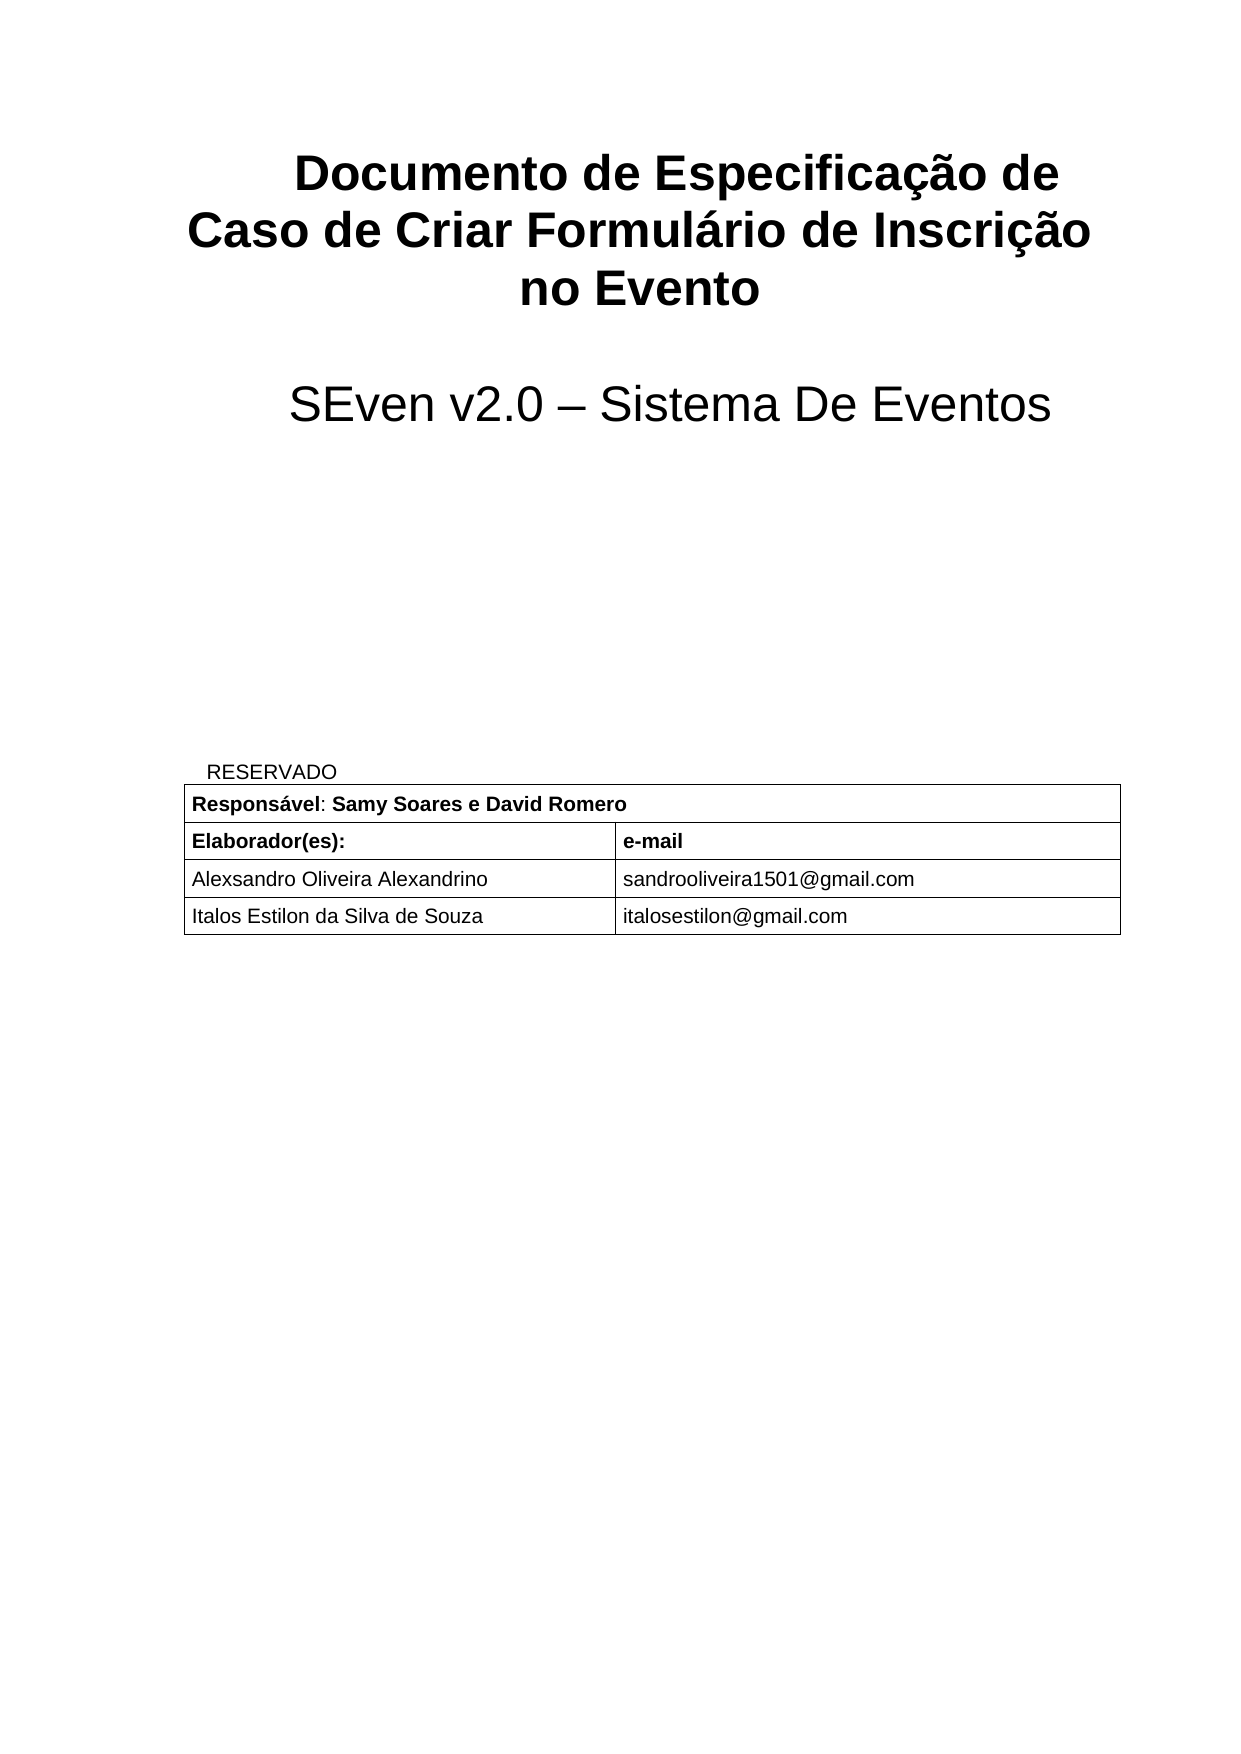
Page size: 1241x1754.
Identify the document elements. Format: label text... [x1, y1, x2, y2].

text SEven v2.0 – Sistema De Eventos [177, 374, 1104, 432]
table_cell Italos Estilon da Silva de Souza [185, 898, 615, 934]
text Documento de Especificação de Caso de Criar Formulário de Inscrição no Evento [177, 143, 1104, 316]
table_cell italosestilon@gmail.com [616, 898, 1120, 934]
table_cell Elaborador(es): [185, 823, 615, 859]
text RESERVADO [177, 760, 1104, 784]
table_cell e-mail [616, 823, 1120, 859]
table_cell Alexsandro Oliveira Alexandrino [185, 860, 615, 897]
table_header Responsável: Samy Soares e David Romero [185, 785, 1120, 822]
table_cell sandrooliveira1501@gmail.com [616, 860, 1120, 897]
